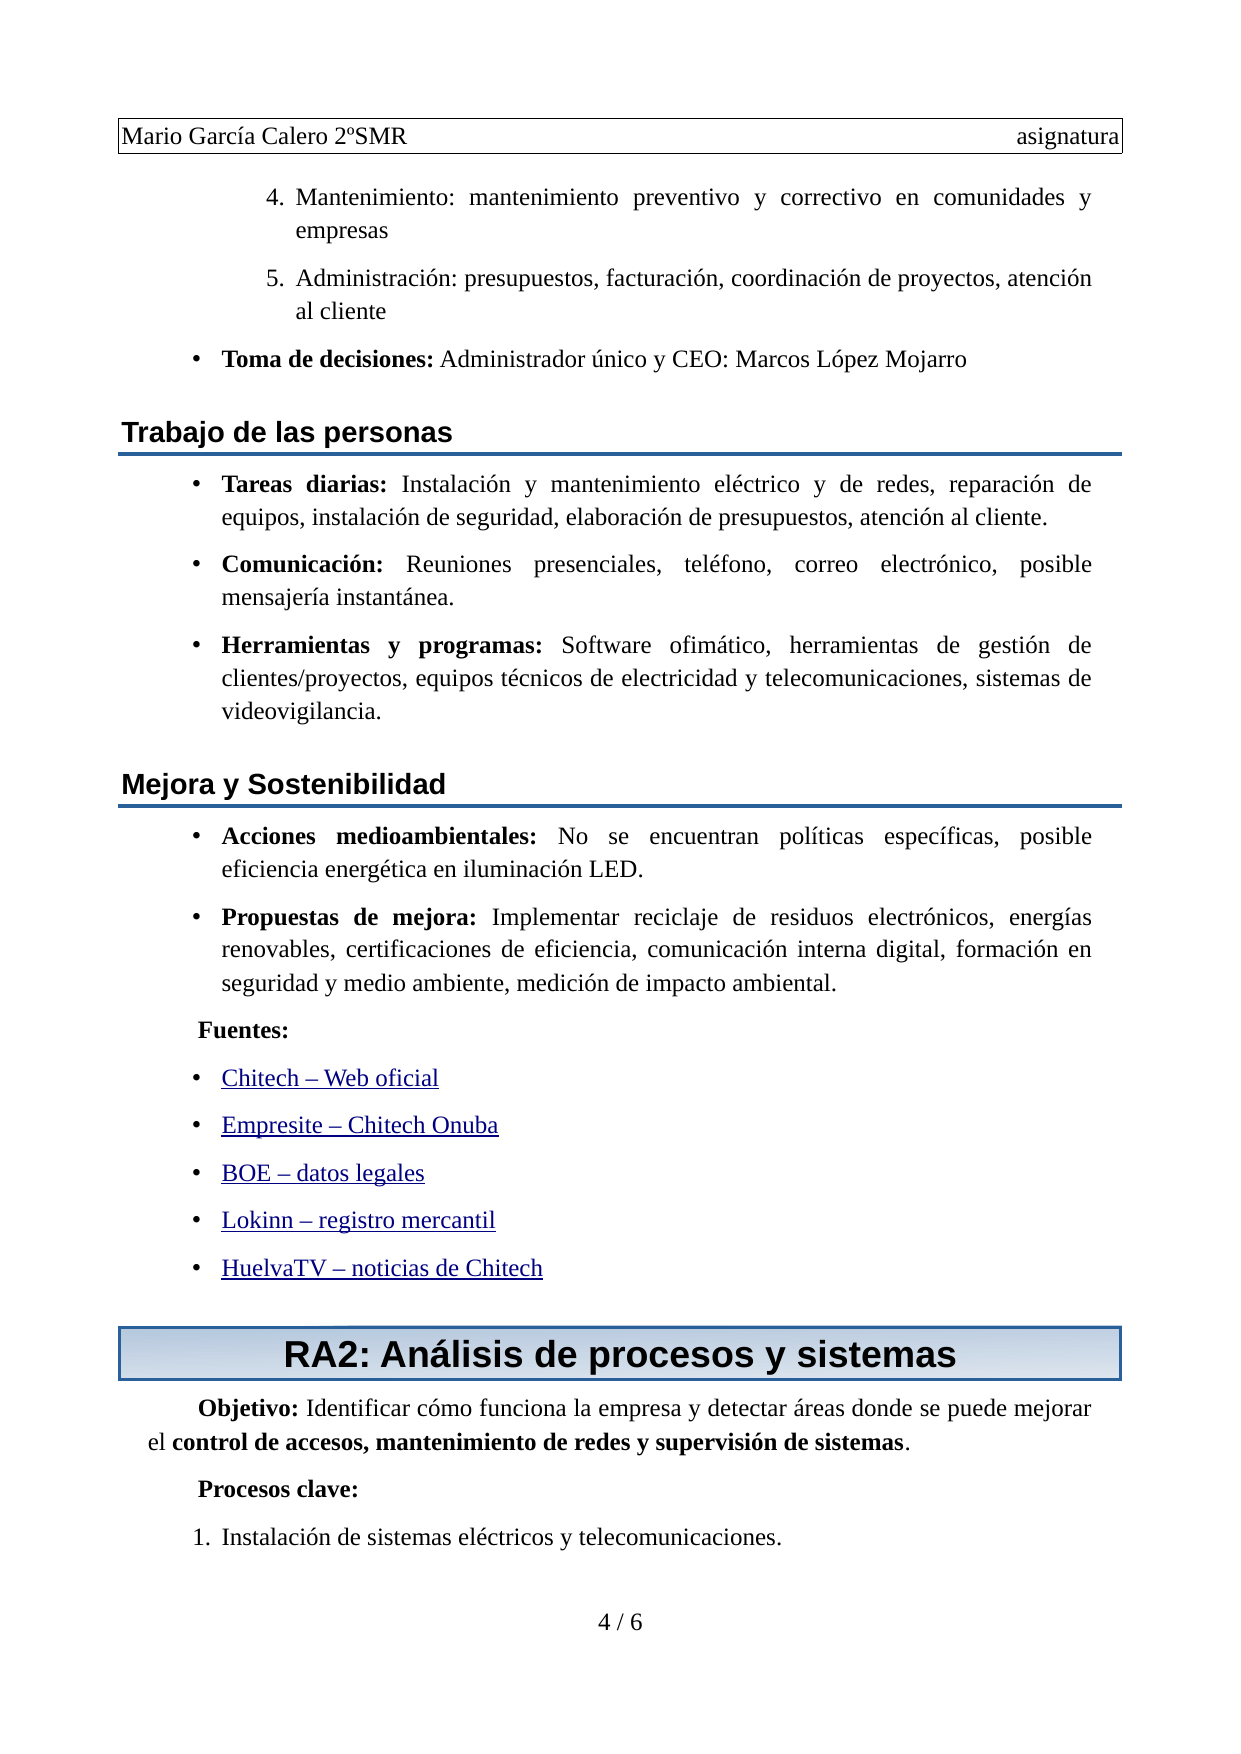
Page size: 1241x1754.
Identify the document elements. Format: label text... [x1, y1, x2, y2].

list Tareas diarias: Instalación y mantenimiento eléctrico y de redes, reparación de equipos, instalación de seguridad, elaboración de presupuestos, atención al cliente. [192, 469, 1093, 530]
list Administración: presupuestos, facturación, coordinación de proyectos, atención al cliente [266, 263, 1093, 325]
subtitle RA2: Análisis de procesos y sistemas [121, 1329, 1119, 1378]
list Acciones medioambientales: No se encuentran políticas específicas, posible eficiencia energética en iluminación LED. [192, 821, 1093, 883]
subtitle Trabajo de las personas [118, 412, 1122, 452]
text Procesos clave: [148, 1474, 1093, 1503]
list Empresite – Chitech Onuba [192, 1110, 1093, 1139]
list Mantenimiento: mantenimiento preventivo y correctivo en comunidades y empresas [266, 182, 1093, 244]
list Herramientas y programas: Software ofimático, herramientas de gestión de clientes/proyectos, equipos técnicos de electricidad y telecomunicaciones, sistemas de videovigilancia. [192, 630, 1093, 725]
list Instalación de sistemas eléctricos y telecomunicaciones. [192, 1522, 1093, 1551]
list Toma de decisiones: Administrador único y CEO: Marcos López Mojarro [192, 344, 1093, 372]
list HuelvaTV – noticias de Chitech [192, 1253, 1093, 1282]
list Lokinn – registro mercantil [192, 1206, 1093, 1234]
subtitle Mejora y Sostenibilidad [118, 764, 1122, 804]
text Objetivo: Identificar cómo funciona la empresa y detectar áreas donde se puede mejorar el control de accesos, mantenimiento de redes y supervisión de sistemas. [148, 1393, 1093, 1455]
list BOE – datos legales [192, 1158, 1093, 1187]
list Comunicación: Reuniones presenciales, teléfono, correo electrónico, posible mensajería instantánea. [192, 549, 1093, 611]
list Chitech – Web oficial [192, 1063, 1093, 1092]
list Propuestas de mejora: Implementar reciclaje de residuos electrónicos, energías renovables, certificaciones de eficiencia, comunicación interna digital, formación en seguridad y medio ambiente, medición de impacto ambiental. [192, 902, 1093, 996]
text Fuentes: [148, 1015, 1093, 1044]
